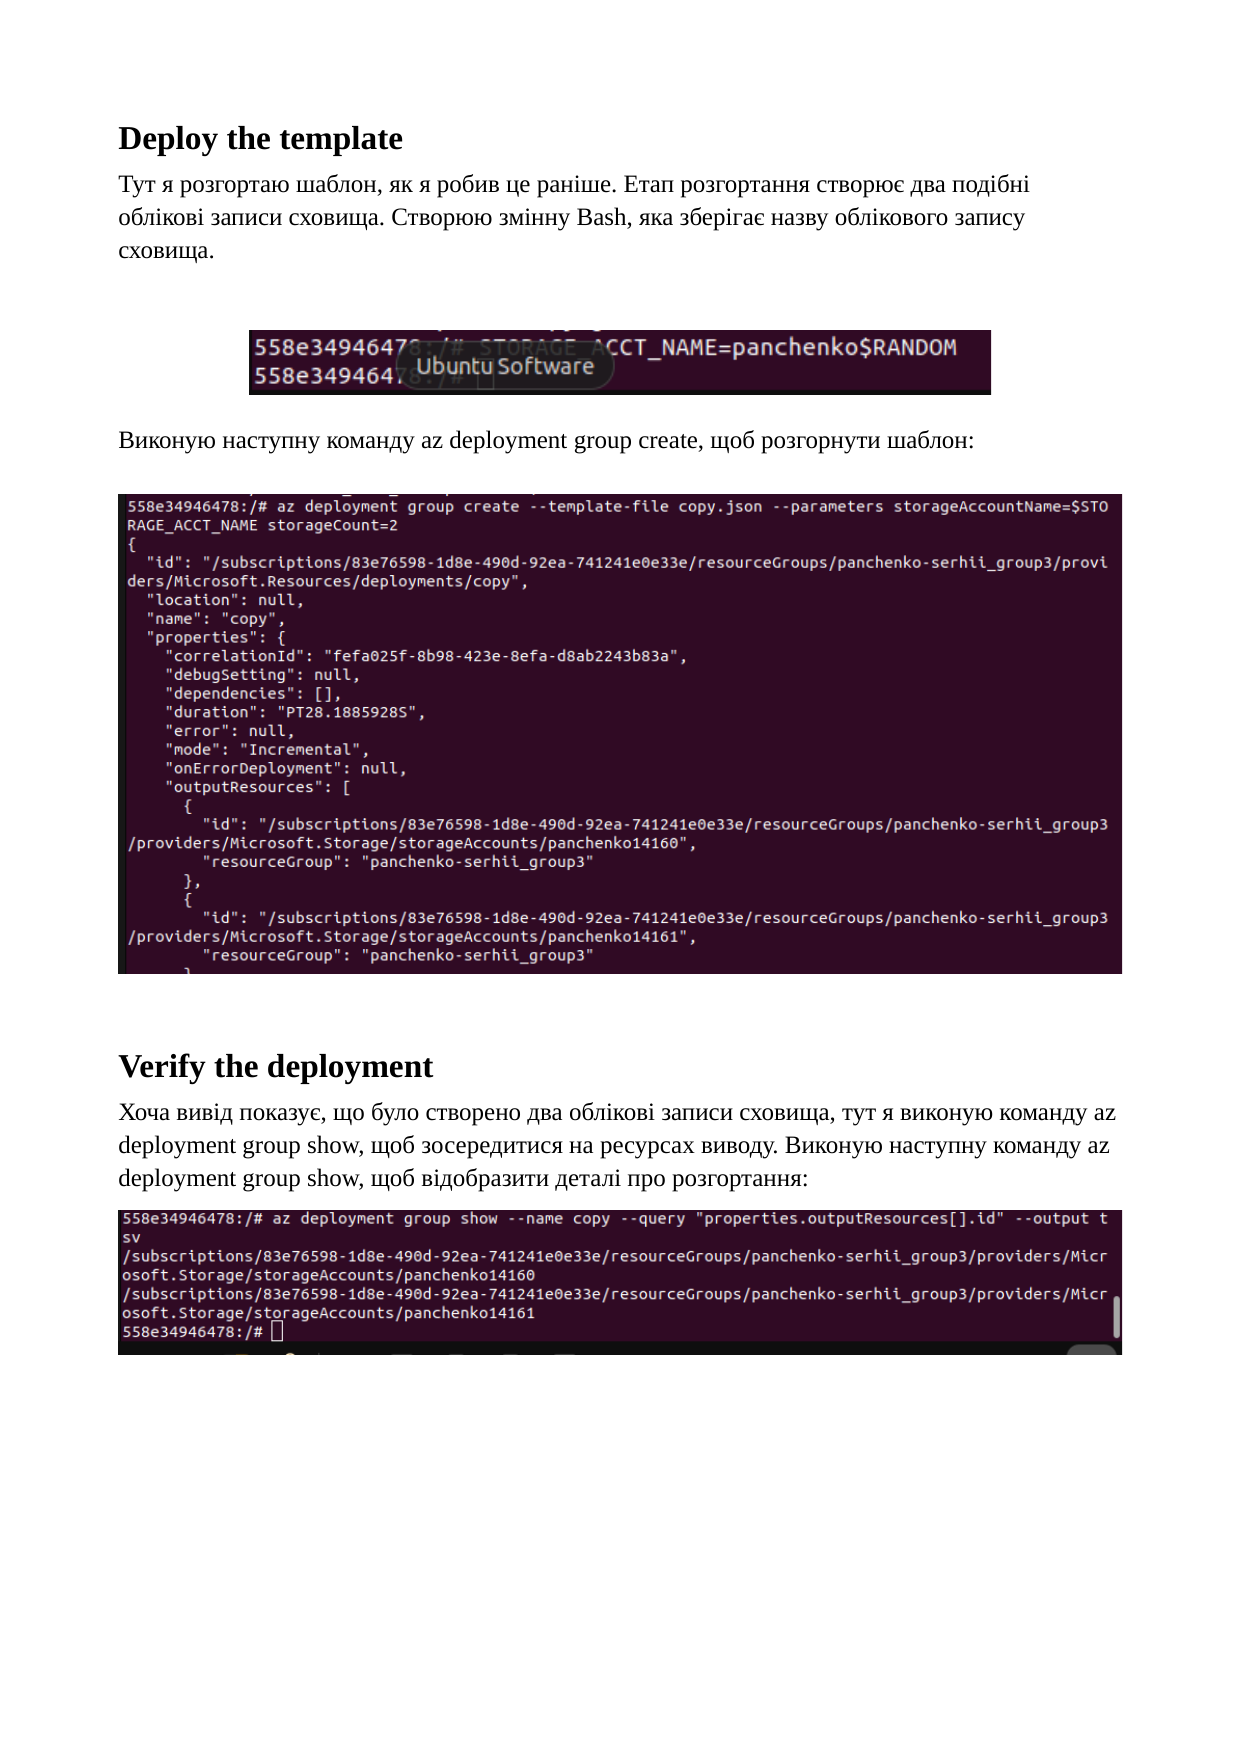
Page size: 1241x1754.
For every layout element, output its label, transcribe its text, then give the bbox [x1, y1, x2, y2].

text Тут я розгортаю шаблон, як я робив це раніше. Етап розгортання створює два подібні облікові записи сховища. Створюю змінну Bash, яка зберігає назву облікового запису сховища. [118, 169, 1122, 264]
subtitle Deploy the template [118, 118, 1122, 156]
text Хоча вивід показує, що було створено два облікові записи сховища, тут я виконую команду az deployment group show, щоб зосередитися на ресурсах виводу. Виконую наступну команду az deployment group show, щоб відобразити деталі про розгортання: [118, 1097, 1122, 1192]
subtitle Verify the deployment [118, 1046, 1122, 1084]
picture [118, 1210, 1123, 1355]
picture [249, 330, 992, 395]
text Виконую наступну команду az deployment group create, щоб розгорнути шаблон: [118, 425, 1122, 454]
picture [118, 494, 1123, 974]
